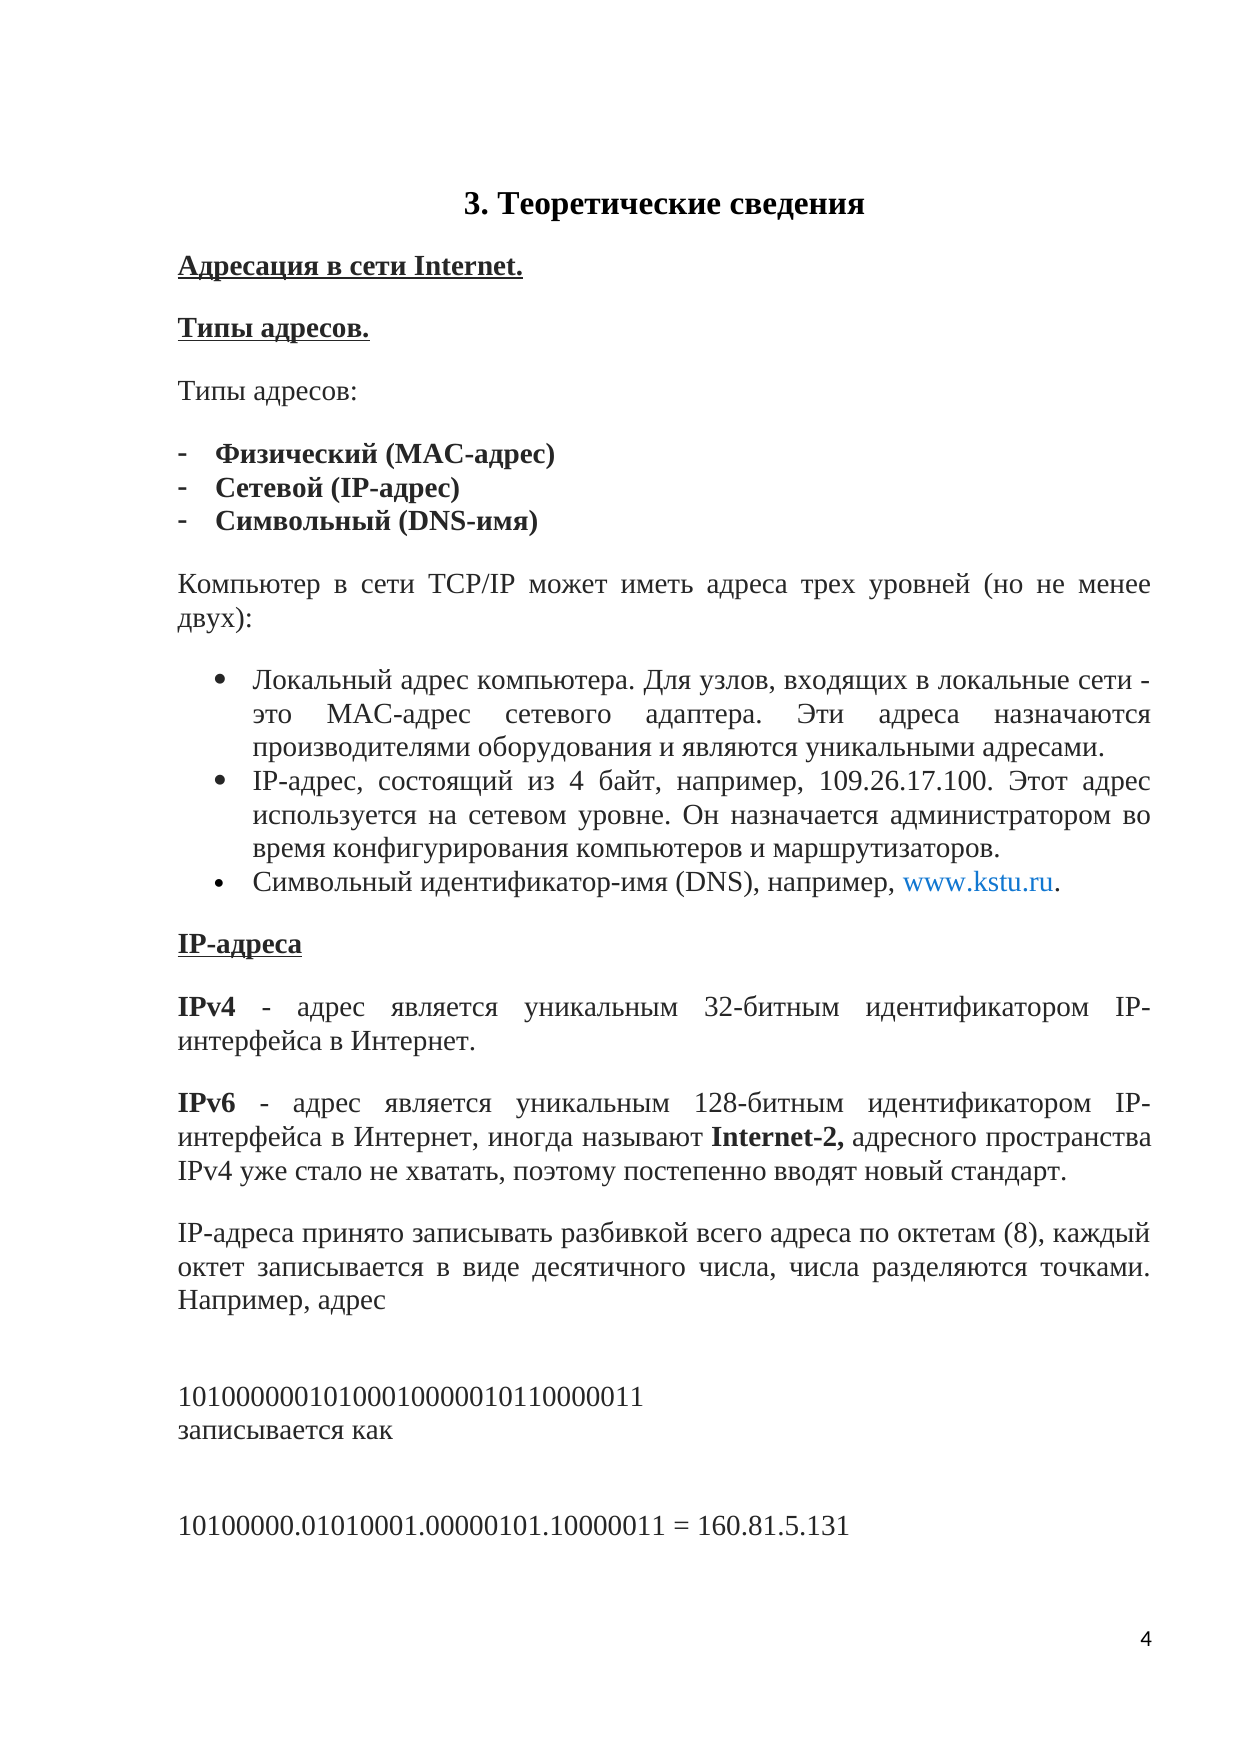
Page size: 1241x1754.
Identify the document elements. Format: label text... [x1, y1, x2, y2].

text IP-адреса принято записывать разбивкой всего адреса по октетам (8), каждый октет записывается в виде десятичного числа, числа разделяются точками. Например, адрес [177, 1215, 1152, 1316]
list Сетевой (IP-адрес) [177, 470, 1152, 503]
text Компьютер в сети TCP/IP может иметь адреса трех уровней (но не менее двух): [177, 566, 1152, 633]
text IP-адреса [177, 927, 1152, 960]
text 3. Теоретические сведения [177, 183, 1152, 221]
text Типы адресов: [177, 373, 1152, 407]
list Символьный (DNS-имя) [177, 503, 1152, 537]
list Символьный идентификатор-имя (DNS), например, www.kstu.ru. [215, 864, 1152, 897]
list IP-адрес, состоящий из 4 байт, например, 109.26.17.100. Этот адрес используется на сетевом уровне. Он назначается администратором во время конфигурирования компьютеров и маршрутизаторов. [215, 763, 1152, 864]
text 10100000.01010001.00000101.10000011 = 160.81.5.131 [177, 1475, 1152, 1542]
list Локальный адрес компьютера. Для узлов, входящих в локальные сети - это МАС-адрес сетевого адаптера. Эти адреса назначаются производителями оборудования и являются уникальными адресами. [215, 662, 1152, 763]
text Адресация в сети Internet. [177, 248, 1152, 281]
text Типы адресов. [177, 311, 1152, 344]
text 10100000010100010000010110000011 записывается как [177, 1345, 1152, 1446]
text IPv4 - адрес является уникальным 32-битным идентификатором IP-интерфейса в Интернет. [177, 989, 1152, 1056]
text IPv6 - адрес является уникальным 128-битным идентификатором IP-интерфейса в Интернет, иногда называют Internet-2, адресного пространства IPv4 уже стало не хватать, поэтому постепенно вводят новый стандарт. [177, 1086, 1152, 1186]
list Физический (MAC-адрес) [177, 436, 1152, 470]
